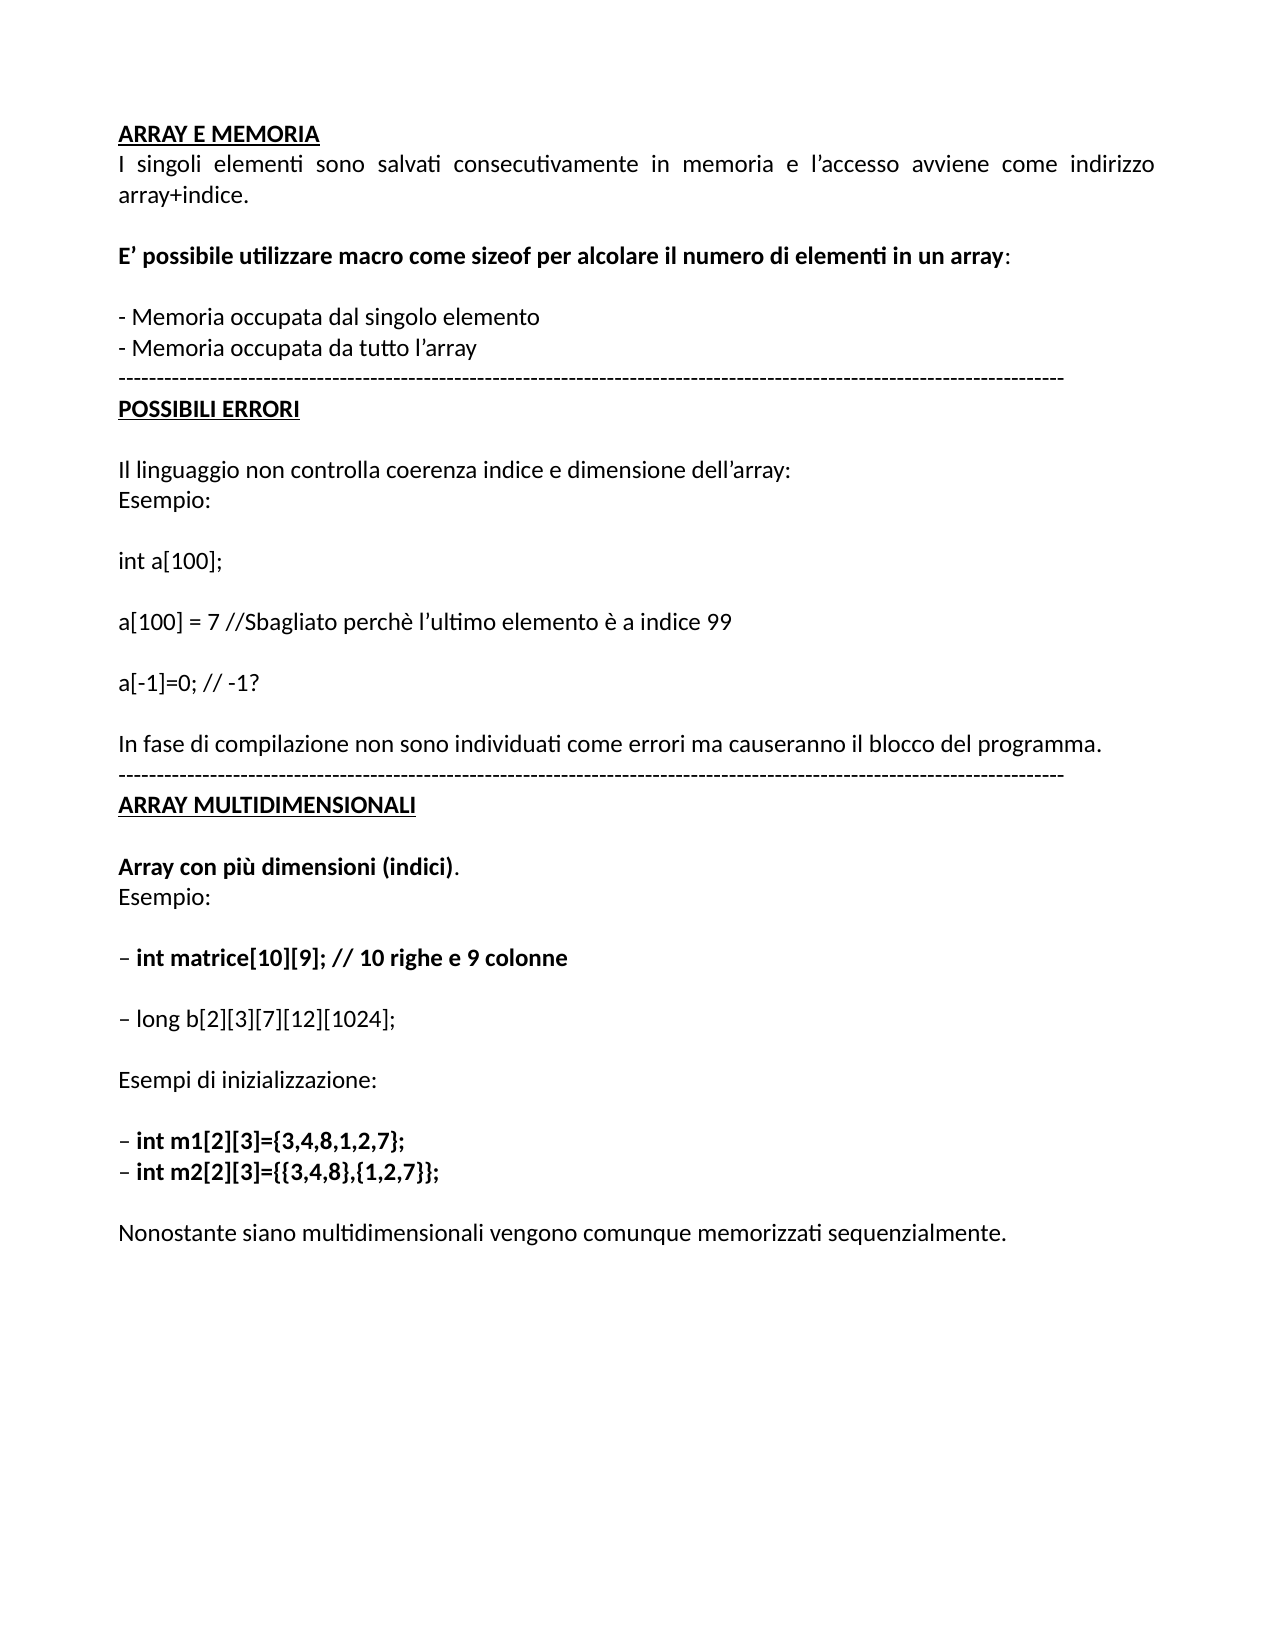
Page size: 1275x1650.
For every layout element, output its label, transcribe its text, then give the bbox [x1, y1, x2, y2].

text Nonostante siano multidimensionali vengono comunque memorizzati sequenzialmente. [118, 1217, 1157, 1247]
text ARRAY E MEMORIA [118, 118, 1157, 149]
text - Memoria occupata dal singolo elemento [118, 301, 1157, 332]
text ---------------------------------------------------------------------------------------------------------------------------- [118, 362, 1157, 393]
text Array con più dimensioni (indici). [118, 851, 1157, 881]
text ARRAY MULTIDIMENSIONALI [118, 789, 1157, 820]
text Esempi di inizializzazione: [118, 1064, 1157, 1095]
text Esempio: [118, 881, 1157, 912]
text Esempio: [118, 484, 1157, 515]
text – long b[2][3][7][12][1024]; [118, 1003, 1157, 1034]
text a[100] = 7 //Sbagliato perchè l’ultimo elemento è a indice 99 [118, 606, 1157, 637]
text Il linguaggio non controlla coerenza indice e dimensione dell’array: [118, 454, 1157, 484]
text ---------------------------------------------------------------------------------------------------------------------------- [118, 759, 1157, 789]
text I singoli elementi sono salvati consecutivamente in memoria e l’accesso avviene come indirizzo array+indice. [118, 149, 1157, 210]
text POSSIBILI ERRORI [118, 393, 1157, 423]
text int a[100]; [118, 545, 1157, 576]
text a[-1]=0; // -1? [118, 667, 1157, 698]
text – int m1[2][3]={3,4,8,1,2,7}; [118, 1125, 1157, 1156]
text E’ possibile utilizzare macro come sizeof per alcolare il numero di elementi in un array: [118, 240, 1157, 271]
text – int matrice[10][9]; // 10 righe e 9 colonne [118, 942, 1157, 973]
text In fase di compilazione non sono individuati come errori ma causeranno il blocco del programma. [118, 728, 1157, 759]
text - Memoria occupata da tutto l’array [118, 332, 1157, 362]
text – int m2[2][3]={{3,4,8},{1,2,7}}; [118, 1156, 1157, 1186]
